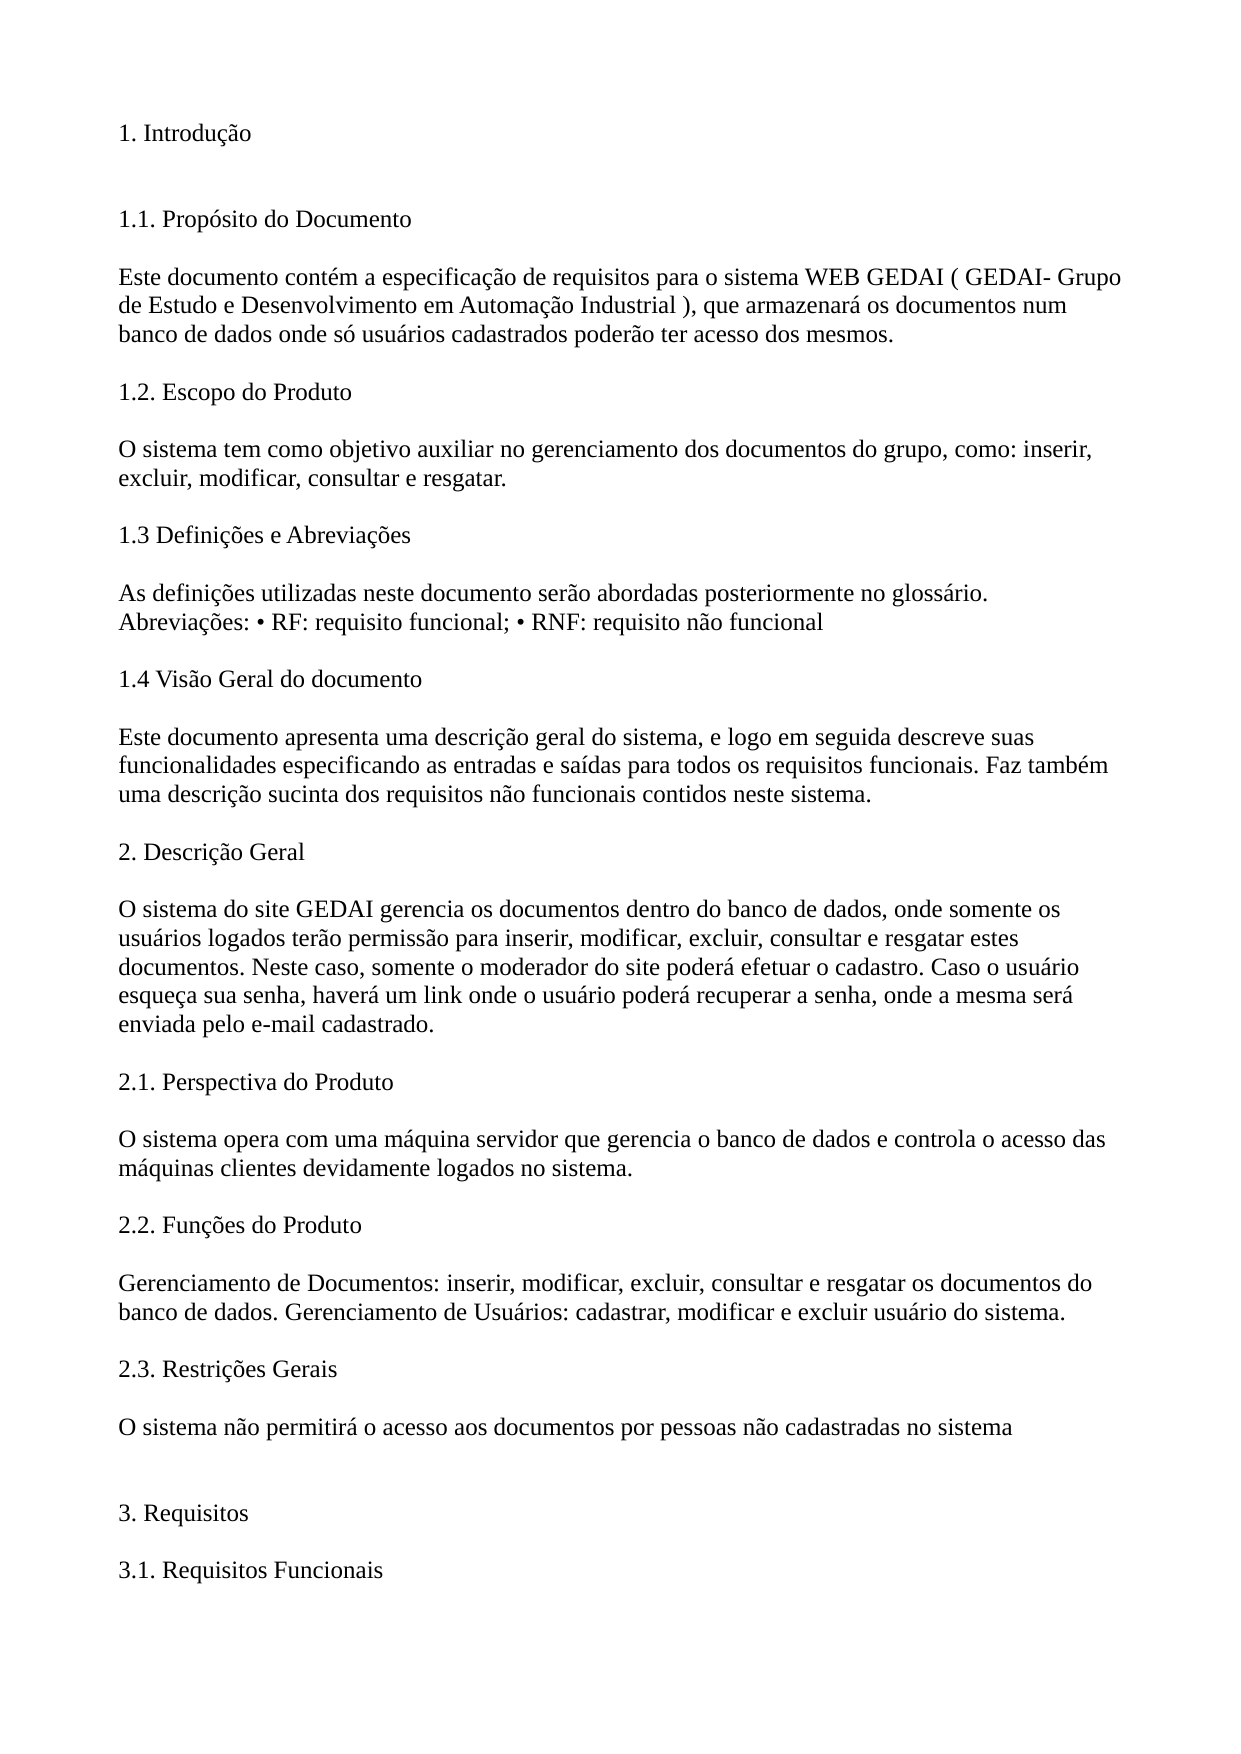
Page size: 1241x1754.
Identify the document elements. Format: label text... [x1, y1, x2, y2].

text 1.1. Propósito do Documento [118, 204, 1122, 233]
text 2. Descrição Geral [118, 837, 1122, 866]
text Este documento apresenta uma descrição geral do sistema, e logo em seguida descreve suas funcionalidades especificando as entradas e saídas para todos os requisitos funcionais. Faz também uma descrição sucinta dos requisitos não funcionais contidos neste sistema. [118, 722, 1122, 808]
text 1.2. Escopo do Produto [118, 377, 1122, 406]
text O sistema do site GEDAI gerencia os documentos dentro do banco de dados, onde somente os usuários logados terão permissão para inserir, modificar, excluir, consultar e resgatar estes documentos. Neste caso, somente o moderador do site poderá efetuar o cadastro. Caso o usuário esqueça sua senha, haverá um link onde o usuário poderá recuperar a senha, onde a mesma será enviada pelo e-mail cadastrado. [118, 894, 1122, 1038]
text Gerenciamento de Documentos: inserir, modificar, excluir, consultar e resgatar os documentos do banco de dados. Gerenciamento de Usuários: cadastrar, modificar e excluir usuário do sistema. [118, 1268, 1122, 1326]
text 2.2. Funções do Produto [118, 1211, 1122, 1239]
text O sistema opera com uma máquina servidor que gerencia o banco de dados e controla o acesso das máquinas clientes devidamente logados no sistema. [118, 1124, 1122, 1182]
text 3. Requisitos [118, 1498, 1122, 1527]
text O sistema tem como objetivo auxiliar no gerenciamento dos documentos do grupo, como: inserir, excluir, modificar, consultar e resgatar. [118, 434, 1122, 492]
text Este documento contém a especificação de requisitos para o sistema WEB GEDAI ( GEDAI- Grupo de Estudo e Desenvolvimento em Automação Industrial ), que armazenará os documentos num banco de dados onde só usuários cadastrados poderão ter acesso dos mesmos. [118, 262, 1122, 348]
text 2.1. Perspectiva do Produto [118, 1067, 1122, 1096]
text 1. Introdução [118, 118, 1122, 147]
text O sistema não permitirá o acesso aos documentos por pessoas não cadastradas no sistema [118, 1412, 1122, 1441]
text 3.1. Requisitos Funcionais [118, 1556, 1122, 1584]
text As definições utilizadas neste documento serão abordadas posteriormente no glossário. Abreviações: • RF: requisito funcional; • RNF: requisito não funcional [118, 578, 1122, 636]
text 1.3 Definições e Abreviações [118, 521, 1122, 549]
text 1.4 Visão Geral do documento [118, 664, 1122, 693]
text 2.3. Restrições Gerais [118, 1354, 1122, 1383]
